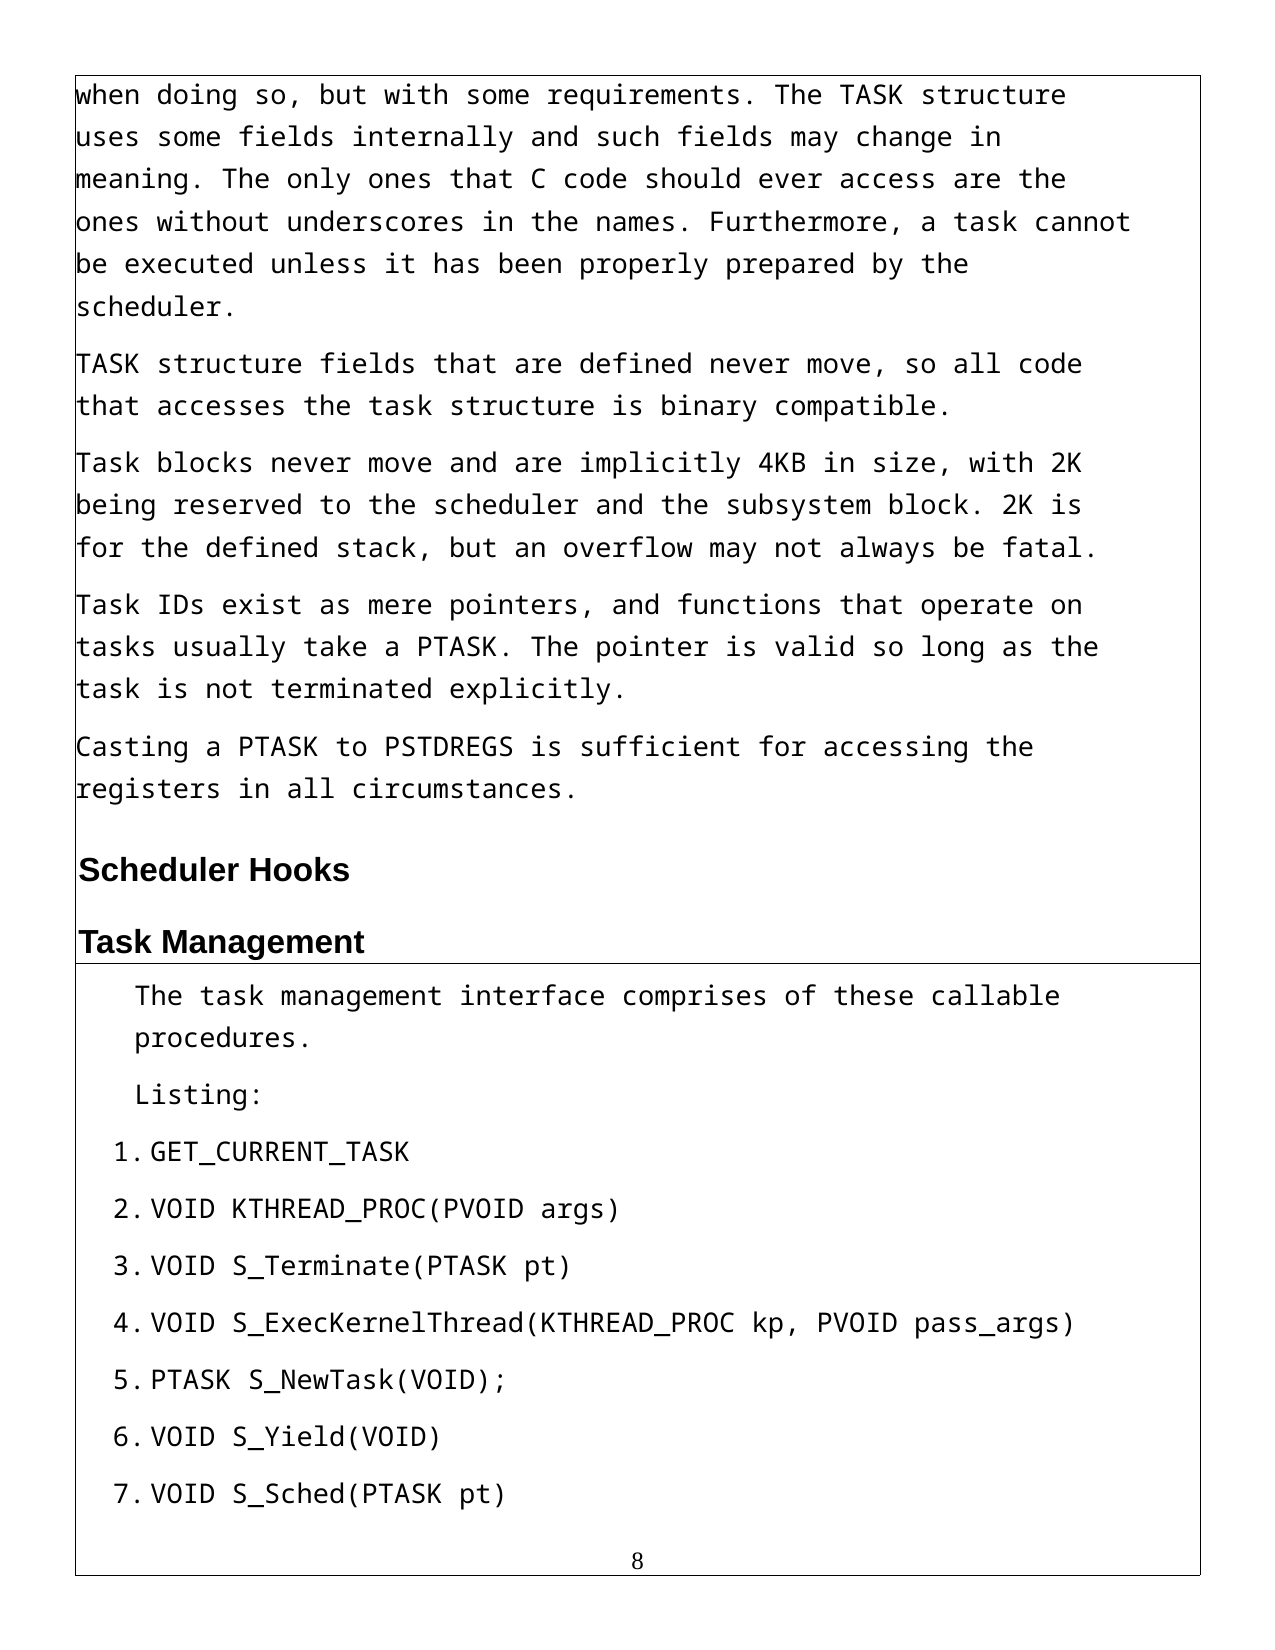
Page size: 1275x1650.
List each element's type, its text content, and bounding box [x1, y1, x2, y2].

list VOID S_Yield(VOID) [113, 1417, 1200, 1454]
text Task IDs exist as mere pointers, and functions that operate on tasks usually take a PTASK. The pointer is valid so long as the task is not terminated explicitly. [76, 585, 1141, 707]
text when doing so, but with some requirements. The TASK structure uses some fields internally and such fields may change in meaning. The only ones that C code should ever access are the ones without underscores in the names. Furthermore, a task cannot be executed unless it has been properly prepared by the scheduler. [76, 76, 1141, 324]
subtitle Task Management [76, 919, 1200, 963]
list VOID S_Terminate(PTASK pt) [113, 1246, 1200, 1283]
text The task management interface comprises of these callable procedures. [134, 976, 1141, 1055]
text Task blocks never move and are implicitly 4KB in size, with 2K being reserved to the scheduler and the subsystem block. 2K is for the defined stack, but an overflow may not always be fatal. [76, 443, 1141, 565]
list VOID S_Sched(PTASK pt) [113, 1474, 1200, 1511]
subtitle Scheduler Hooks [76, 847, 1200, 889]
text Casting a PTASK to PSTDREGS is sufficient for accessing the registers in all circumstances. [76, 727, 1141, 806]
text TASK structure fields that are defined never move, so all code that accesses the task structure is binary compatible. [76, 344, 1141, 423]
list PTASK S_NewTask(VOID); [113, 1360, 1200, 1397]
list VOID S_ExecKernelThread(KTHREAD_PROC kp, PVOID pass_args) [113, 1303, 1200, 1340]
list VOID KTHREAD_PROC(PVOID args) [113, 1189, 1200, 1226]
text Listing: [134, 1075, 1141, 1112]
list GET_CURRENT_TASK [113, 1132, 1200, 1169]
